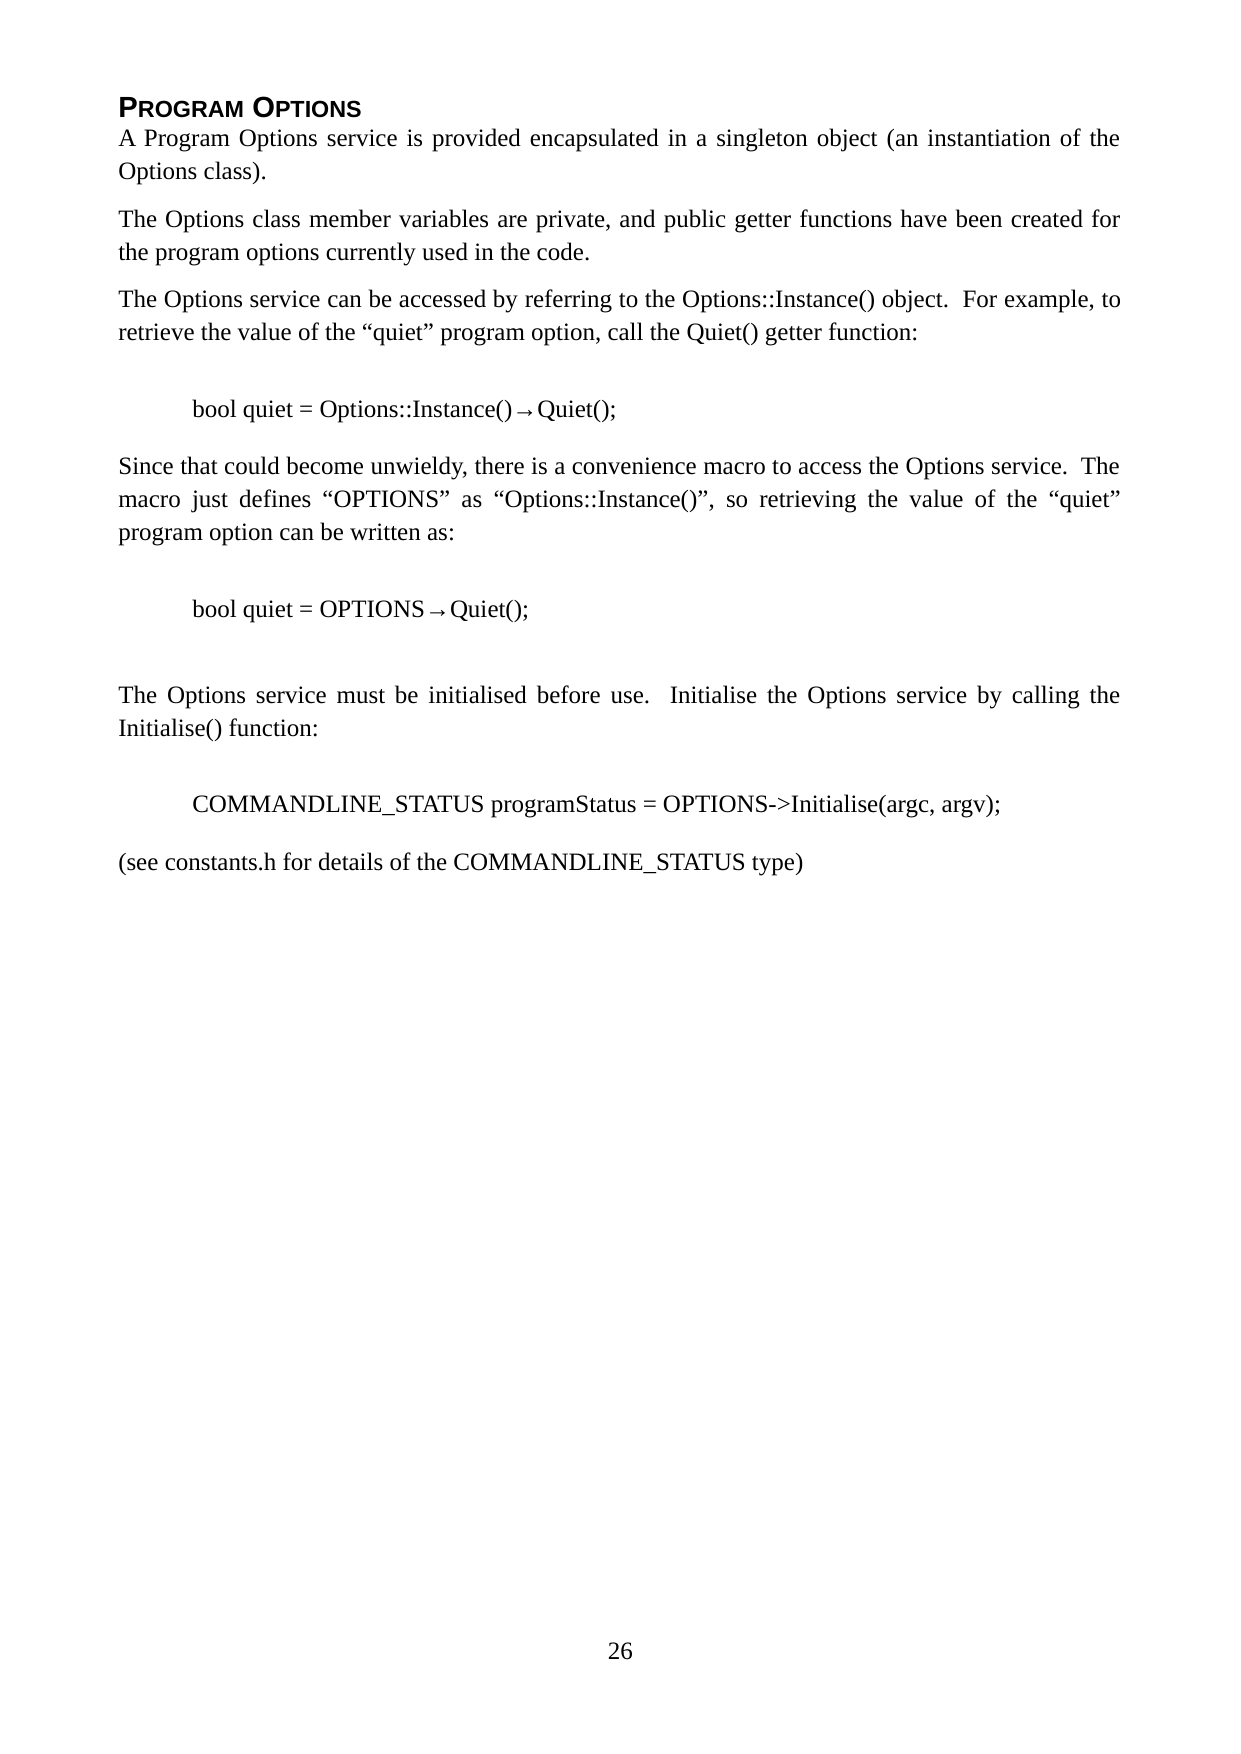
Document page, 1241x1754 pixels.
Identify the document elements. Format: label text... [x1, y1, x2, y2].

text The Options class member variables are private, and public getter functions have been created for the program options currently used in the code. [118, 204, 1122, 266]
text (see constants.h for details of the COMMANDLINE_STATUS type) [118, 847, 1122, 876]
text bool quiet = Options::Instance()→Quiet(); [118, 394, 1122, 422]
text COMMANDLINE_STATUS programStatus = OPTIONS->Initialise(argc, argv); [118, 789, 1122, 818]
subtitle Program Options [118, 89, 1122, 123]
text The Options service can be accessed by referring to the Options::Instance() object. For example, to retrieve the value of the “quiet” program option, call the Quiet() getter function: [118, 284, 1122, 346]
text The Options service must be initialised before use. Initialise the Options service by calling the Initialise() function: [118, 680, 1122, 742]
text A Program Options service is provided encapsulated in a singleton object (an instantiation of the Options class). [118, 123, 1122, 185]
text bool quiet = OPTIONS→Quiet(); [118, 594, 1122, 622]
text Since that could become unwieldy, there is a convenience macro to access the Options service. The macro just defines “OPTIONS” as “Options::Instance()”, so retrieving the value of the “quiet” program option can be written as: [118, 451, 1122, 546]
